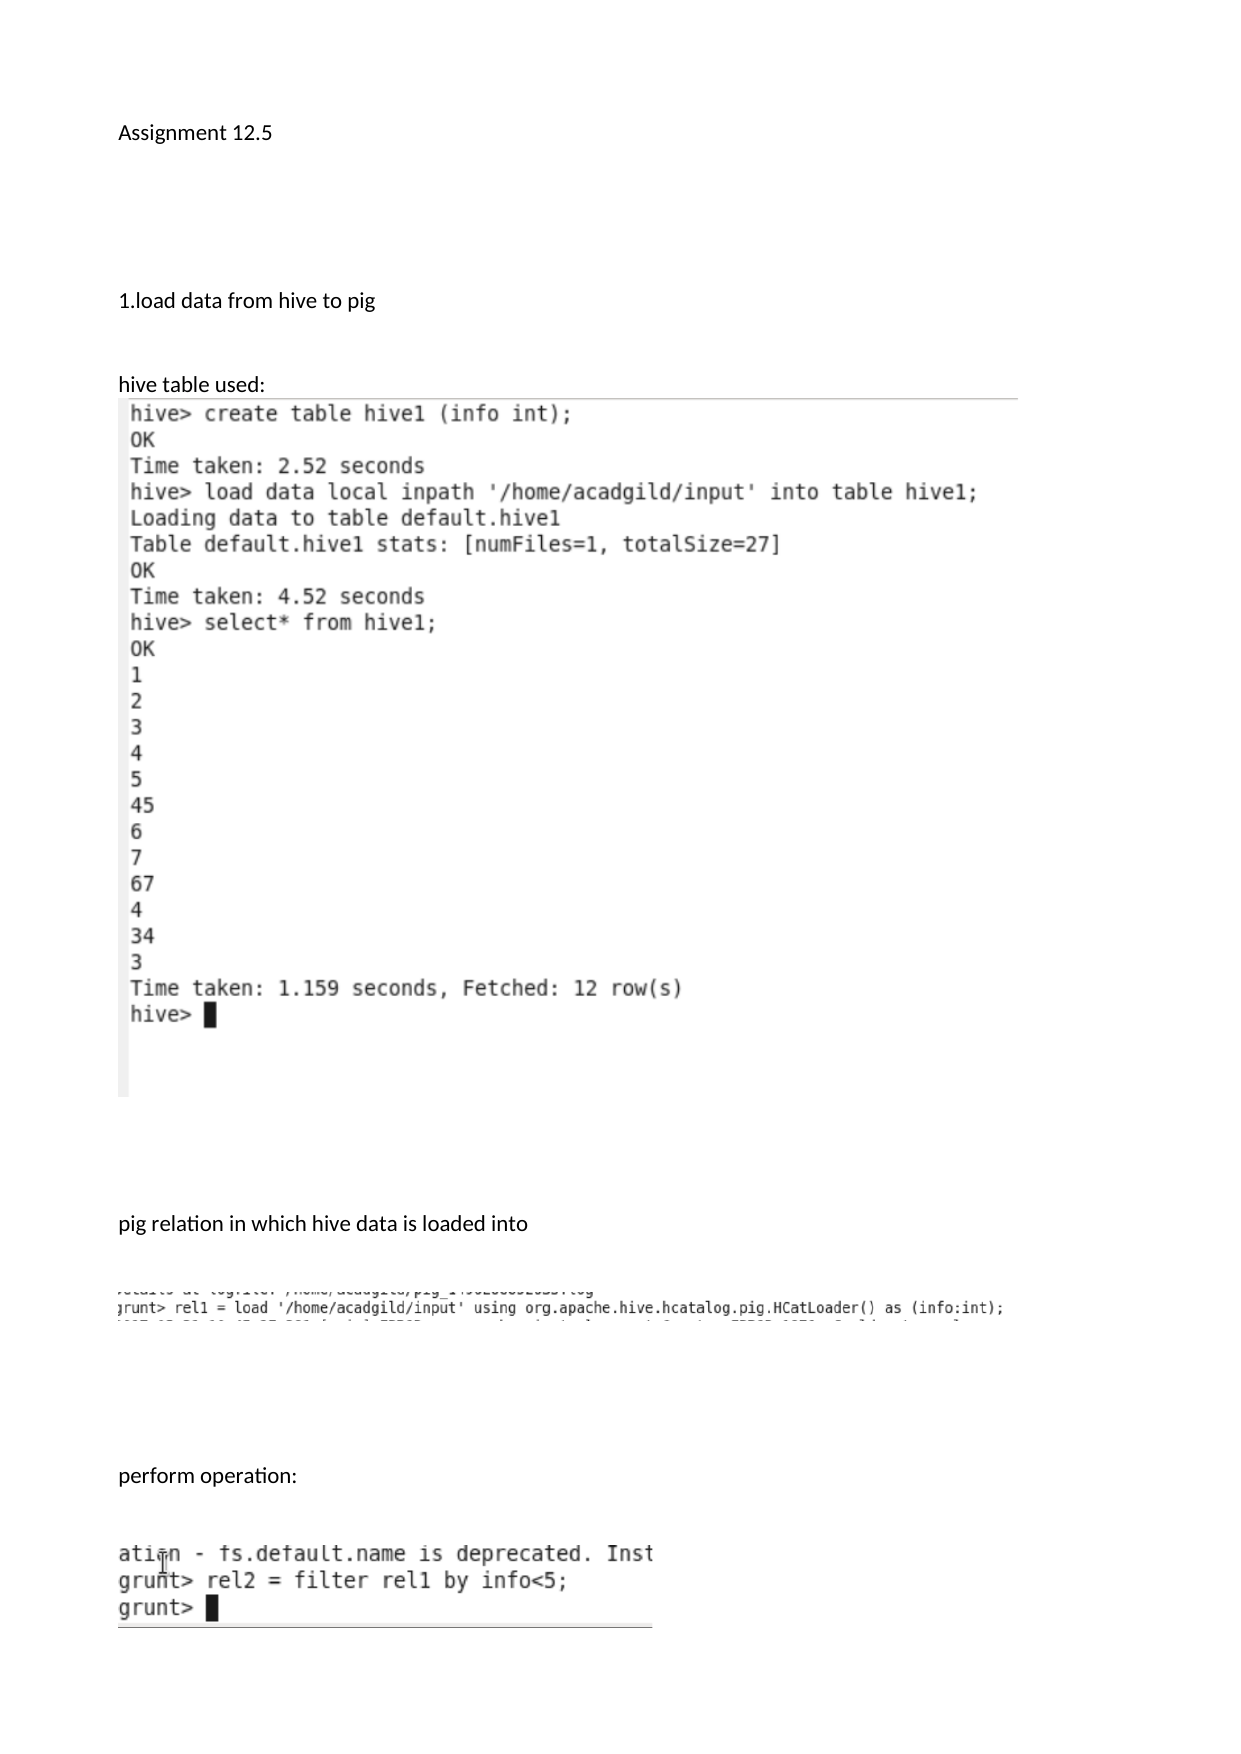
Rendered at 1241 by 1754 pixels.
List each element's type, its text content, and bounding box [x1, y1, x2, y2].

text Assignment 12.5 [118, 118, 1122, 146]
text hive table used: [118, 370, 1122, 398]
text pig relation in which hive data is loaded into [118, 1209, 1122, 1237]
text perform operation: [118, 1461, 1122, 1489]
text 1.load data from hive to pig [118, 286, 1122, 314]
